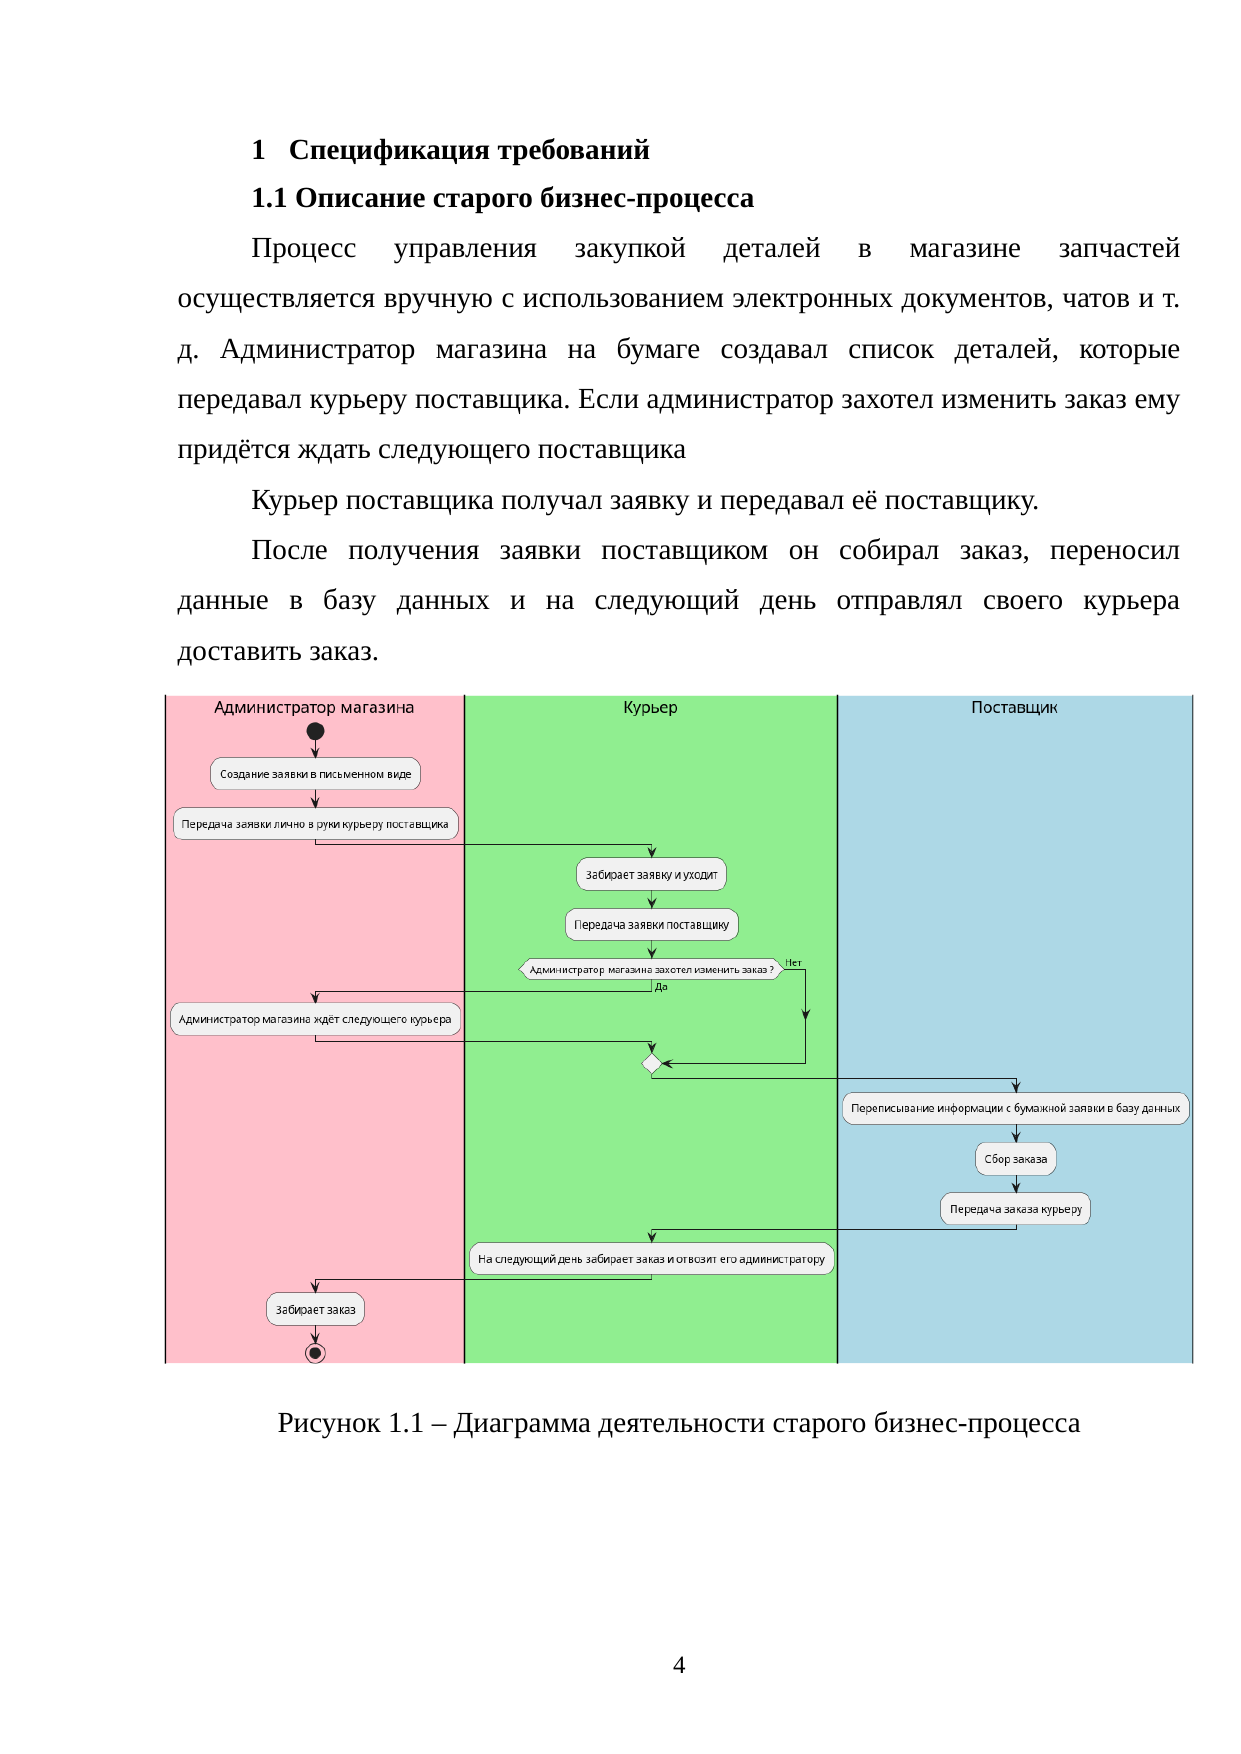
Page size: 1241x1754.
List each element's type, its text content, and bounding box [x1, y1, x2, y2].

text Рисунок 1.1 – Диаграмма деятельности старого бизнес-процесса [177, 1372, 1181, 1438]
picture [151, 683, 1208, 1372]
text Курьер поставщика получал заявку и передавал её поставщику. [177, 482, 1181, 515]
subtitle Спецификация требований [251, 132, 1181, 166]
text Процесс управления закупкой деталей в магазине запчастей осуществляется вручную с использованием электронных документов, чатов и т. д. Администратор магазина на бумаге создавал список деталей, которые передавал курьеру поставщика. Если администратор захотел изменить заказ ему придётся ждать следующего поставщика [177, 230, 1181, 465]
text 1.1 Описание старого бизнес-процесса [177, 180, 1181, 213]
text После получения заявки поставщиком он собирал заказ, переносил данные в базу данных и на следующий день отправлял своего курьера доставить заказ. [177, 532, 1181, 666]
